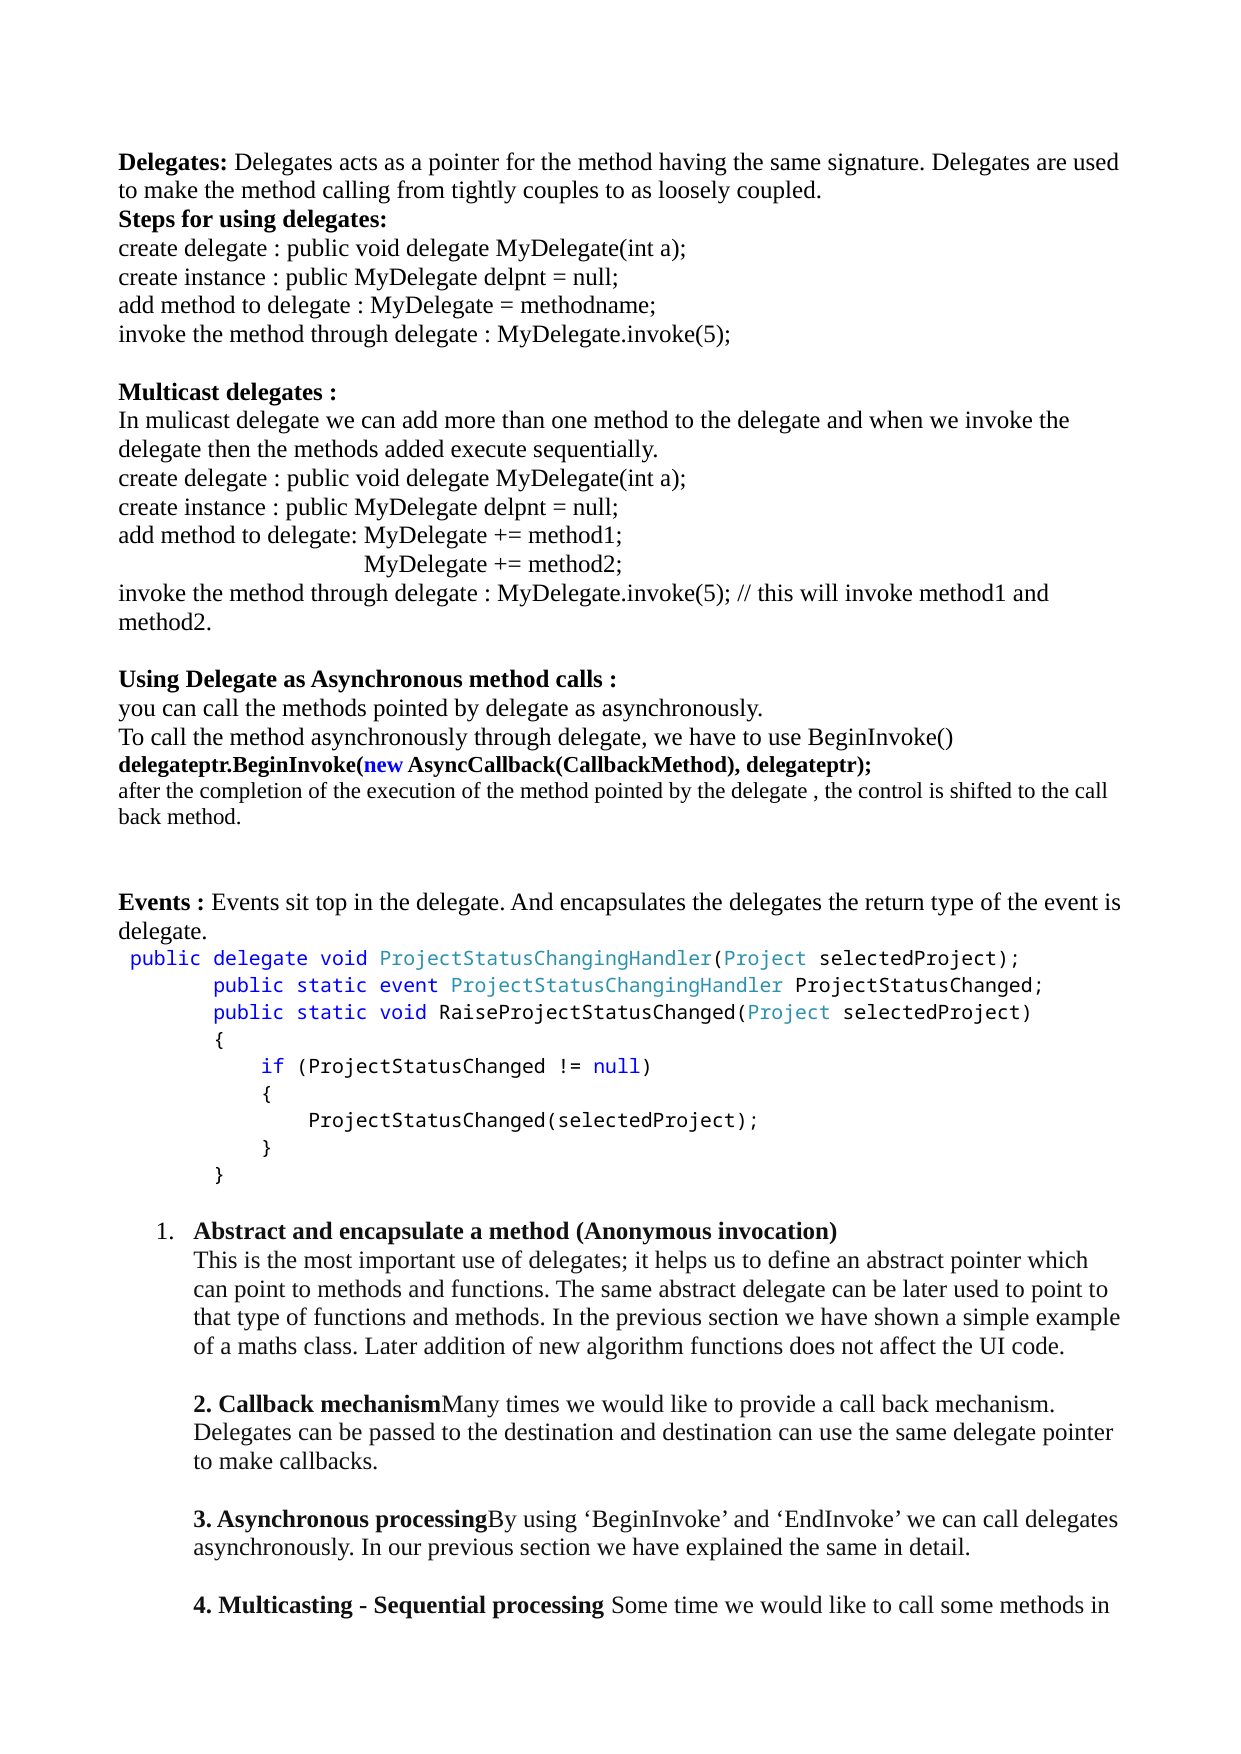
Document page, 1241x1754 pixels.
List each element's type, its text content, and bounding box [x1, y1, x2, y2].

text create delegate : public void delegate MyDelegate(int a); [118, 463, 1122, 492]
text create instance : public MyDelegate delpnt = null; [118, 492, 1122, 521]
text if (ProjectStatusChanged != null) [118, 1053, 1122, 1079]
text } [118, 1133, 1122, 1161]
text add method to delegate: MyDelegate += method1; [118, 521, 1122, 549]
text invoke the method through delegate : MyDelegate.invoke(5); // this will invoke method1 and method2. [118, 578, 1122, 636]
text add method to delegate : MyDelegate = methodname; [118, 291, 1122, 319]
text create instance : public MyDelegate delpnt = null; [118, 262, 1122, 291]
text Events : Events sit top in the delegate. And encapsulates the delegates the return type of the event is delegate. [118, 887, 1122, 945]
text In mulicast delegate we can add more than one method to the delegate and when we invoke the delegate then the methods added execute sequentially. [118, 406, 1122, 463]
text public static void RaiseProjectStatusChanged(Project selectedProject) [118, 999, 1122, 1026]
text delegateptr.BeginInvoke(new AsyncCallback(CallbackMethod), delegateptr); after the completion of the execution of the method pointed by the delegate , the control is shifted to the call back method. [118, 751, 1122, 830]
text you can call the methods pointed by delegate as asynchronously. [118, 693, 1122, 722]
list Abstract and encapsulate a method (Anonymous invocation) This is the most important use of delegates; it helps us to define an abstract pointer which can point to methods and functions. The same abstract delegate can be later used to point to that type of functions and methods. In the previous section we have shown a simple example of a maths class. Later addition of new algorithm functions does not affect the UI code. 2. Callback mechanismMany times we would like to provide a call back mechanism. Delegates can be passed to the destination and destination can use the same delegate pointer to make callbacks. 3. Asynchronous processingBy using ‘BeginInvoke’ and ‘EndInvoke’ we can call delegates asynchronously. In our previous section we have explained the same in detail. 4. Multicasting - Sequential processing Some time we would like to call some methods in [156, 1216, 1122, 1619]
text Delegates: Delegates acts as a pointer for the method having the same signature. Delegates are used to make the method calling from tightly couples to as loosely coupled. [118, 147, 1122, 204]
text { [118, 1079, 1122, 1107]
text Using Delegate as Asynchronous method calls : [118, 664, 1122, 693]
text invoke the method through delegate : MyDelegate.invoke(5); [118, 319, 1122, 348]
text public static event ProjectStatusChangingHandler ProjectStatusChanged; [118, 972, 1122, 999]
text MyDelegate += method2; [118, 549, 1122, 578]
text Steps for using delegates: [118, 204, 1122, 233]
text } [118, 1161, 1122, 1187]
text create delegate : public void delegate MyDelegate(int a); [118, 233, 1122, 262]
text ProjectStatusChanged(selectedProject); [118, 1107, 1122, 1133]
text To call the method asynchronously through delegate, we have to use BeginInvoke() [118, 722, 1122, 751]
text { [118, 1026, 1122, 1053]
text public delegate void ProjectStatusChangingHandler(Project selectedProject); [118, 945, 1122, 972]
text Multicast delegates : [118, 377, 1122, 406]
